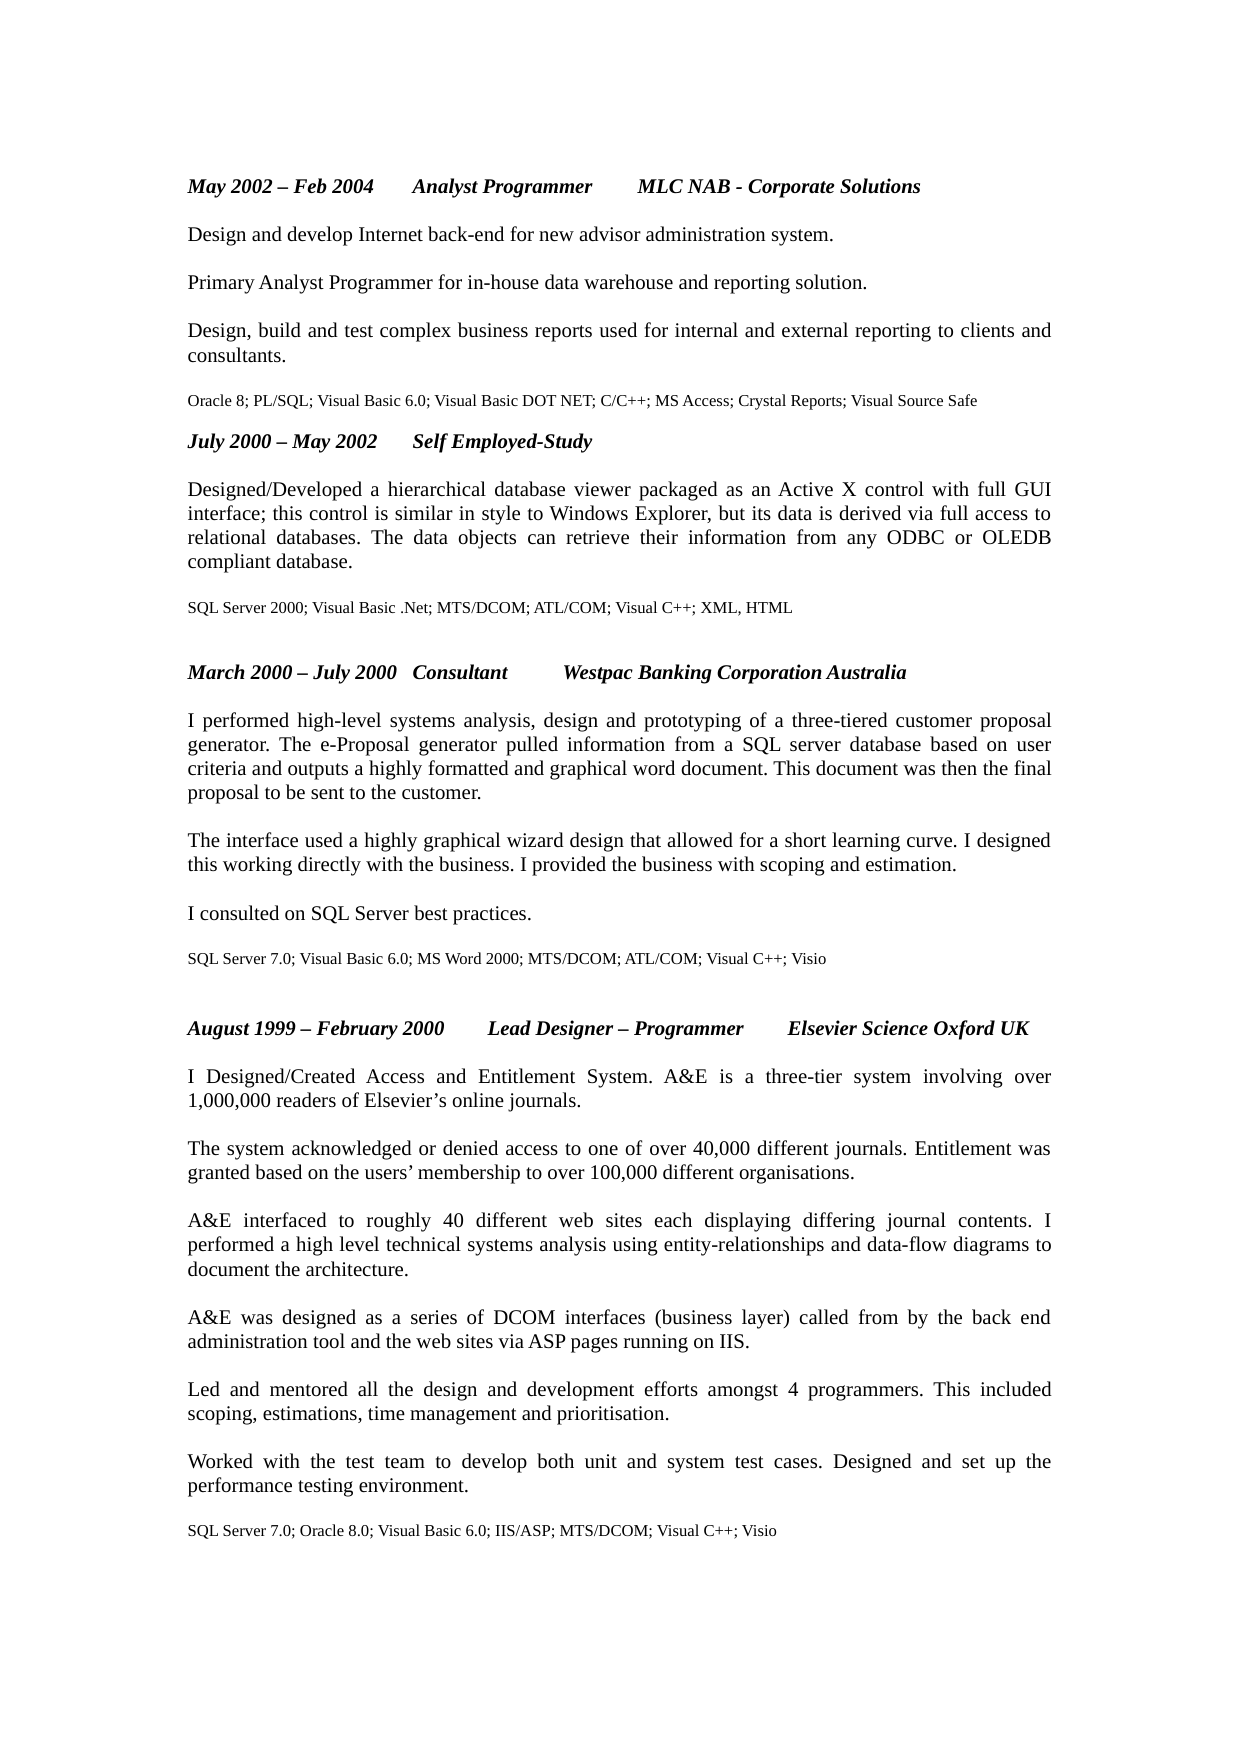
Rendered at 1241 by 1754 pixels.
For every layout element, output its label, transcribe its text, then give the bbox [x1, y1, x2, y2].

subtitle July 2000 – May 2002 Self Employed-Study [187, 429, 1053, 453]
text A&E interfaced to roughly 40 different web sites each displaying differing journal contents. I performed a high level technical systems analysis using entity-relationships and data-flow diagrams to document the architecture. [187, 1208, 1053, 1281]
text Design, build and test complex business reports used for internal and external reporting to clients and consultants. [187, 318, 1053, 367]
text The system acknowledged or denied access to one of over 40,000 different journals. Entitlement was granted based on the users’ membership to over 100,000 different organisations. [187, 1136, 1053, 1184]
text Design and develop Internet back-end for new advisor administration system. [187, 222, 1053, 246]
text Led and mentored all the design and development efforts amongst 4 programmers. This included scoping, estimations, time management and prioritisation. [187, 1377, 1053, 1425]
subtitle August 1999 – February 2000 Lead Designer – Programmer Elsevier Science Oxford UK [187, 1016, 1053, 1040]
text A&E was designed as a series of DCOM interfaces (business layer) called from by the back end administration tool and the web sites via ASP pages running on IIS. [187, 1304, 1053, 1353]
text Primary Analyst Programmer for in-house data warehouse and reporting solution. [187, 270, 1053, 294]
subtitle May 2002 – Feb 2004 Analyst Programmer MLC NAB - Corporate Solutions [187, 174, 1053, 198]
text Worked with the test team to develop both unit and system test cases. Designed and set up the performance testing environment. [187, 1449, 1053, 1497]
text I Designed/Created Access and Entitlement System. A&E is a three-tier system involving over 1,000,000 readers of Elsevier’s online journals. [187, 1064, 1053, 1112]
subtitle March 2000 – July 2000 Consultant Westpac Banking Corporation Australia [187, 660, 1053, 684]
text I consulted on SQL Server best practices. [187, 876, 1053, 924]
text SQL Server 7.0; Oracle 8.0; Visual Basic 6.0; IIS/ASP; MTS/DCOM; Visual C++; Visio [187, 1521, 1053, 1540]
text SQL Server 7.0; Visual Basic 6.0; MS Word 2000; MTS/DCOM; ATL/COM; Visual C++; Visio [187, 948, 1053, 968]
text I performed high-level systems analysis, design and prototyping of a three-tiered customer proposal generator. The e-Proposal generator pulled information from a SQL server database based on user criteria and outputs a highly formatted and graphical word document. This document was then the final proposal to be sent to the customer. [187, 708, 1053, 804]
text Designed/Developed a hierarchical database viewer packaged as an Active X control with full GUI interface; this control is similar in style to Windows Explorer, but its data is derived via full access to relational databases. The data objects can retrieve their information from any ODBC or OLEDB compliant database. [187, 477, 1053, 573]
text The interface used a highly graphical wizard design that allowed for a short learning curve. I designed this working directly with the business. I provided the business with scoping and estimation. [187, 828, 1053, 876]
text SQL Server 2000; Visual Basic .Net; MTS/DCOM; ATL/COM; Visual C++; XML, HTML [187, 597, 1053, 617]
text Oracle 8; PL/SQL; Visual Basic 6.0; Visual Basic DOT NET; C/C++; MS Access; Crystal Reports; Visual Source Safe [187, 391, 1053, 410]
